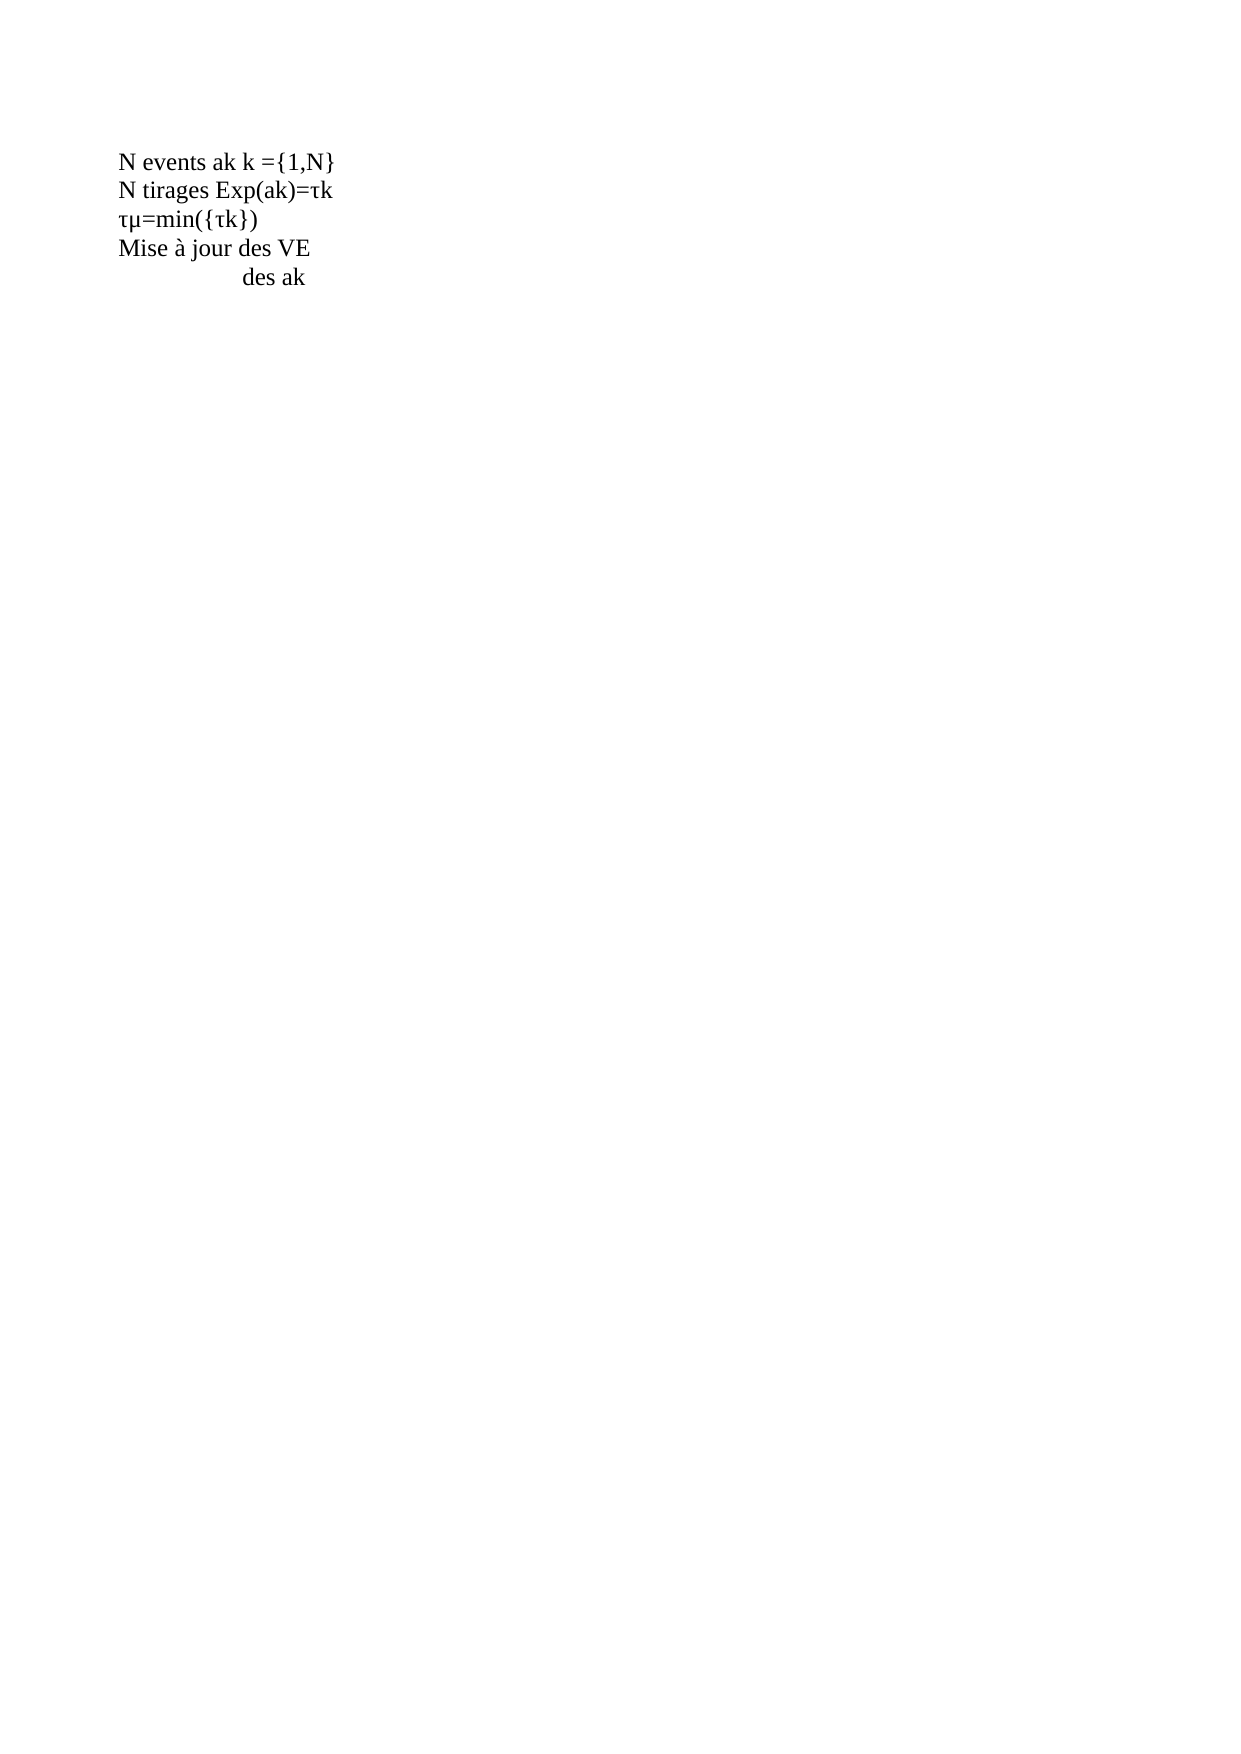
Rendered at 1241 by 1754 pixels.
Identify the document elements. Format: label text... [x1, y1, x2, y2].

text Mise à jour des VE [118, 233, 1122, 262]
text des ak [118, 262, 1122, 291]
text τμ=min({τk}) [118, 204, 1122, 233]
text N tirages Exp(ak)=τk [118, 176, 1122, 204]
text N events ak k ={1,N} [118, 147, 1122, 176]
